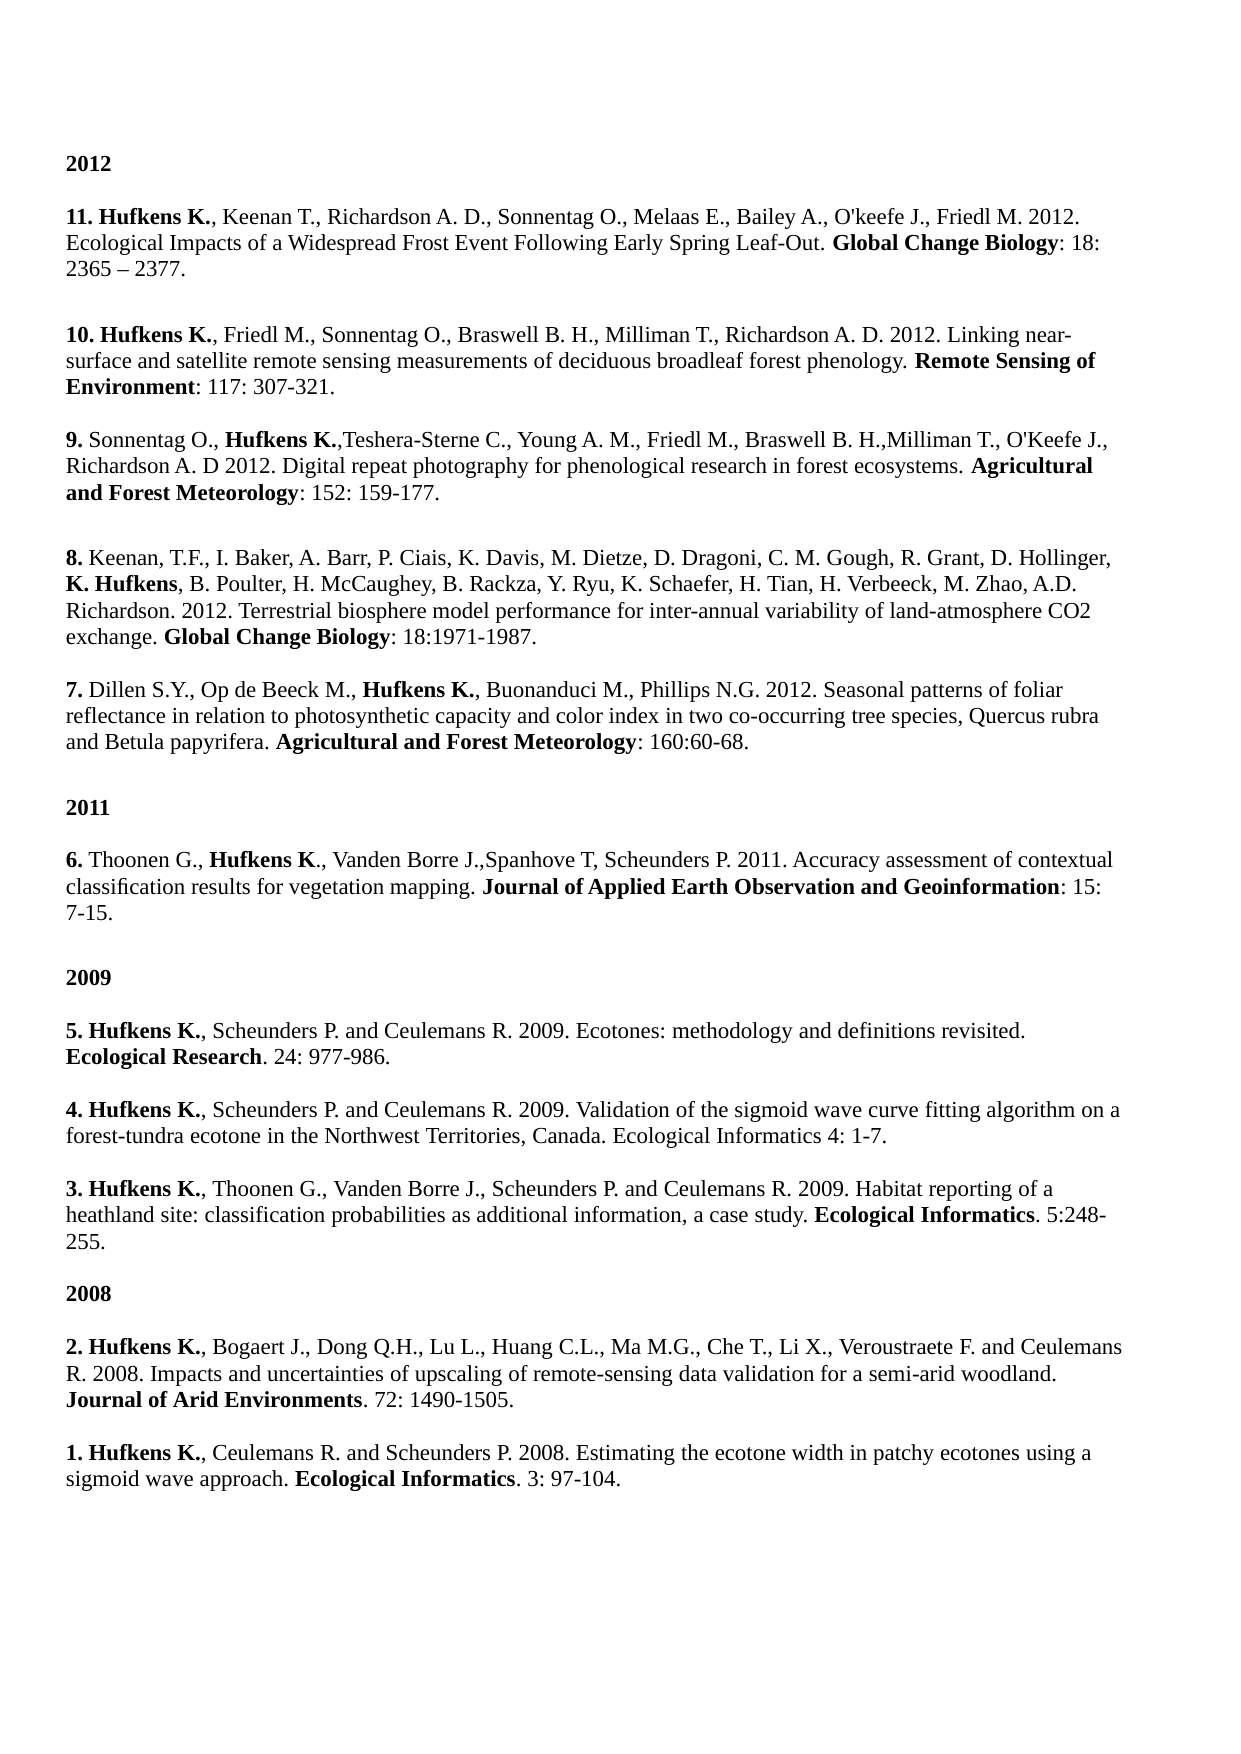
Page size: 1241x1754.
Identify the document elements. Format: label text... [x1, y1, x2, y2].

text 2011 6. Thoonen G., Hufkens K., Vanden Borre J.,Spanhove T, Scheunders P. 2011. Accuracy assessment of contextual classiﬁcation results for vegetation mapping. Journal of Applied Earth Observation and Geoinformation: 15: 7-15. [66, 794, 1126, 925]
text 8. Keenan, T.F., I. Baker, A. Barr, P. Ciais, K. Davis, M. Dietze, D. Dragoni, C. M. Gough, R. Grant, D. Hollinger, K. Hufkens, B. Poulter, H. McCaughey, B. Rackza, Y. Ryu, K. Schaefer, H. Tian, H. Verbeeck, M. Zhao, A.D. Richardson. 2012. Terrestrial biosphere model performance for inter-annual variability of land-atmosphere CO2 exchange. Global Change Biology: 18:1971-1987. [66, 518, 1126, 649]
text 1. Hufkens K., Ceulemans R. and Scheunders P. 2008. Estimating the ecotone width in patchy ecotones using a sigmoid wave approach. Ecological Informatics. 3: 97-104. [66, 1439, 1126, 1491]
text 4. Hufkens K., Scheunders P. and Ceulemans R. 2009. Validation of the sigmoid wave curve fitting algorithm on a forest-tundra ecotone in the Northwest Territories, Canada. Ecological Informatics 4: 1-7. [66, 1096, 1126, 1149]
text 2008 [66, 1281, 1126, 1307]
text 2009 [66, 964, 1126, 991]
text 7. Dillen S.Y., Op de Beeck M., Hufkens K., Buonanduci M., Phillips N.G. 2012. Seasonal patterns of foliar reflectance in relation to photosynthetic capacity and color index in two co-occurring tree species, Quercus rubra and Betula papyrifera. Agricultural and Forest Meteorology: 160:60-68. [66, 676, 1126, 755]
text 5. Hufkens K., Scheunders P. and Ceulemans R. 2009. Ecotones: methodology and definitions revisited. Ecological Research. 24: 977-986. [66, 1017, 1126, 1070]
text 10. Hufkens K., Friedl M., Sonnentag O., Braswell B. H., Milliman T., Richardson A. D. 2012. Linking near-surface and satellite remote sensing measurements of deciduous broadleaf forest phenology. Remote Sensing of Environment: 117: 307-321. 9. Sonnentag O., Hufkens K.,Teshera-Sterne C., Young A. M., Friedl M., Braswell B. H.,Milliman T., O'Keefe J., Richardson A. D 2012. Digital repeat photography for phenological research in forest ecosystems. Agricultural and Forest Meteorology: 152: 159-177. [66, 321, 1126, 505]
text 11. Hufkens K., Keenan T., Richardson A. D., Sonnentag O., Melaas E., Bailey A., O'keefe J., Friedl M. 2012. Ecological Impacts of a Widespread Frost Event Following Early Spring Leaf-Out. Global Change Biology: 18: 2365 – 2377. [66, 203, 1126, 282]
text 2. Hufkens K., Bogaert J., Dong Q.H., Lu L., Huang C.L., Ma M.G., Che T., Li X., Veroustraete F. and Ceulemans R. 2008. Impacts and uncertainties of upscaling of remote-sensing data validation for a semi-arid woodland. Journal of Arid Environments. 72: 1490-1505. [66, 1333, 1126, 1412]
text 2012 [66, 150, 1126, 203]
text 3. Hufkens K., Thoonen G., Vanden Borre J., Scheunders P. and Ceulemans R. 2009. Habitat reporting of a heathland site: classification probabilities as additional information, a case study. Ecological Informatics. 5:248-255. [66, 1175, 1126, 1254]
